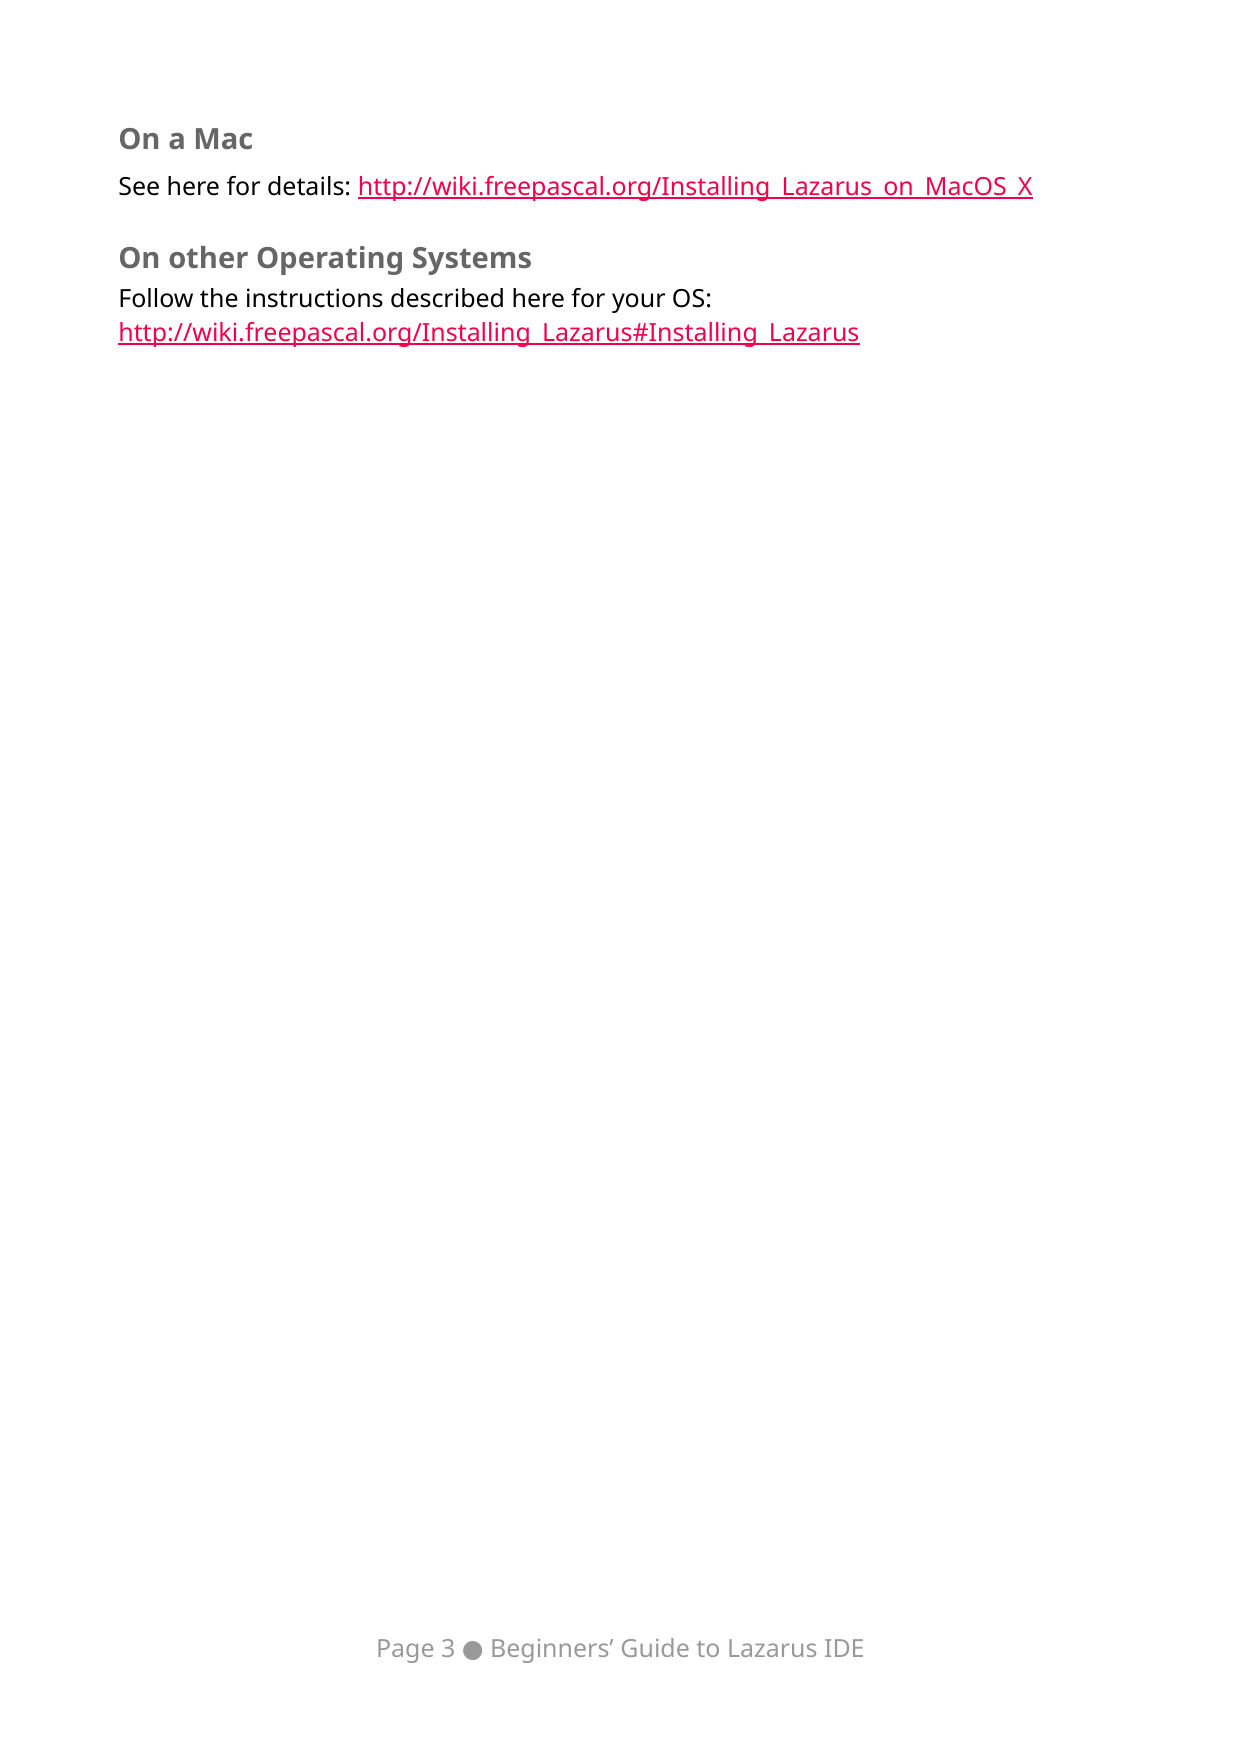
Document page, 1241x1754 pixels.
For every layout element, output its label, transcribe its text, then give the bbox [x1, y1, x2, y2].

text Follow the instructions described here for your OS: http://wiki.freepascal.org/Installing_Lazarus#Installing_Lazarus [118, 280, 1122, 348]
subtitle On other Operating Systems [118, 238, 1122, 277]
subtitle On a Mac [118, 118, 1122, 158]
text See here for details: http://wiki.freepascal.org/Installing_Lazarus_on_MacOS_X [118, 168, 1122, 202]
